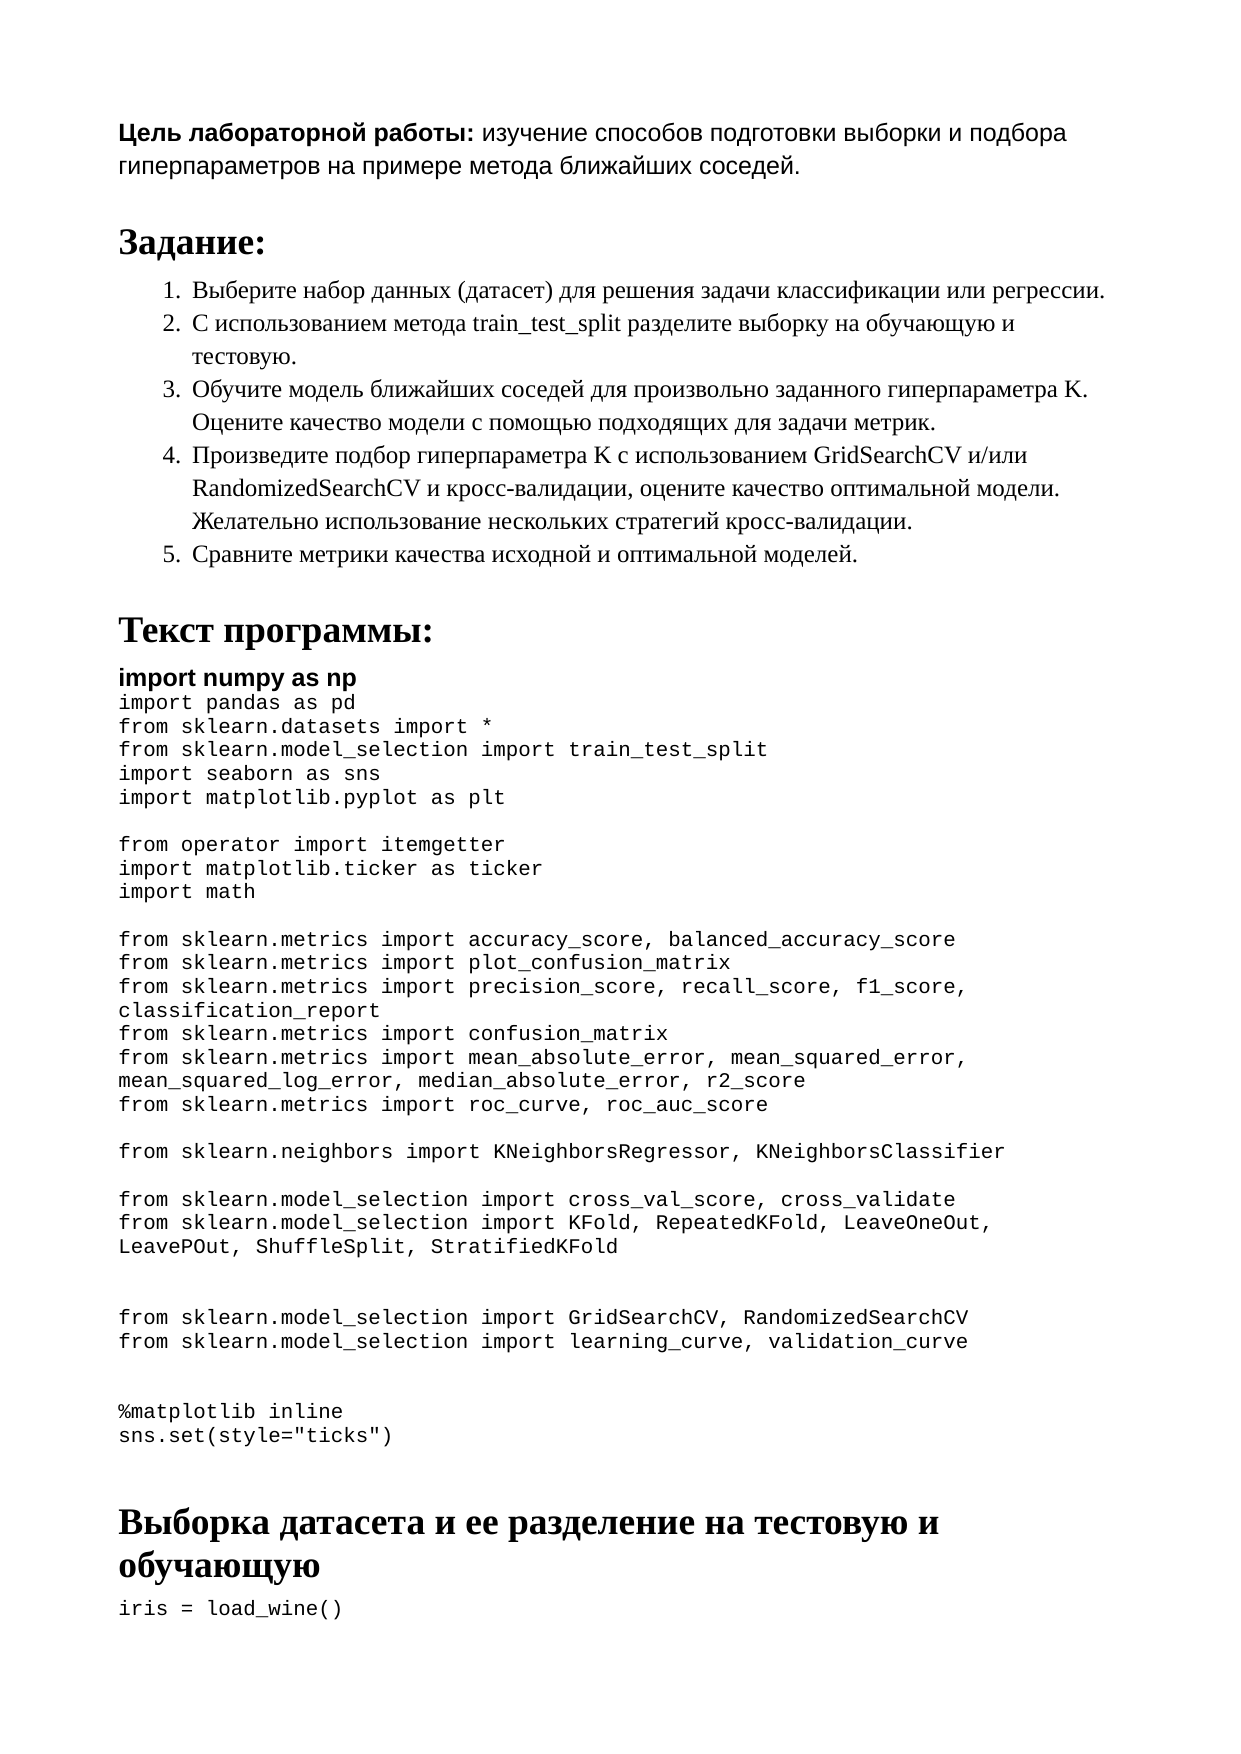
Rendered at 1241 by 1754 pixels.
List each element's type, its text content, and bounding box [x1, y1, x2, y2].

text from sklearn.datasets import * [118, 716, 1122, 739]
text from sklearn.metrics import confusion_matrix [118, 1023, 1122, 1047]
list Обучите модель ближайших соседей для произвольно заданного гиперпараметра K. Оцените качество модели с помощью подходящих для задачи метрик. [162, 374, 1122, 436]
text from sklearn.neighbors import KNeighborsRegressor, KNeighborsClassifier [118, 1141, 1122, 1165]
text from sklearn.metrics import accuracy_score, balanced_accuracy_score [118, 929, 1122, 952]
subtitle Задание: [118, 219, 1122, 263]
list Выберите набор данных (датасет) для решения задачи классификации или регрессии. [162, 275, 1122, 304]
text from sklearn.metrics import roc_curve, roc_auc_score [118, 1094, 1122, 1118]
list С использованием метода train_test_split разделите выборку на обучающую и тестовую. [162, 308, 1122, 370]
text iris = load_wine() [118, 1598, 1122, 1622]
text import pandas as pd [118, 692, 1122, 716]
text import numpy as np [118, 663, 1122, 692]
text import seaborn as sns [118, 763, 1122, 787]
text import matplotlib.pyplot as plt [118, 787, 1122, 810]
text import matplotlib.ticker as ticker [118, 858, 1122, 881]
text from sklearn.model_selection import KFold, RepeatedKFold, LeaveOneOut, LeavePOut, ShuffleSplit, StratifiedKFold [118, 1212, 1122, 1260]
subtitle Текст программы: [118, 608, 1122, 651]
text from sklearn.model_selection import train_test_split [118, 739, 1122, 763]
text from sklearn.metrics import plot_confusion_matrix [118, 952, 1122, 976]
text from sklearn.metrics import precision_score, recall_score, f1_score, classification_report [118, 976, 1122, 1023]
text from sklearn.model_selection import learning_curve, validation_curve [118, 1331, 1122, 1354]
text from operator import itemgetter [118, 834, 1122, 858]
text import math [118, 881, 1122, 905]
list Произведите подбор гиперпараметра K с использованием GridSearchCV и/или RandomizedSearchCV и кросс-валидации, оцените качество оптимальной модели. Желательно использование нескольких стратегий кросс-валидации. [162, 440, 1122, 535]
text Цель лабораторной работы: изучение способов подготовки выборки и подбора гиперпараметров на примере метода ближайших соседей. [118, 118, 1122, 180]
subtitle Выборка датасета и ее разделение на тестовую и обучающую [118, 1499, 1122, 1585]
text sns.set(style="ticks") [118, 1425, 1122, 1449]
text %matplotlib inline [118, 1402, 1122, 1425]
text from sklearn.model_selection import cross_val_score, cross_validate [118, 1189, 1122, 1212]
list Сравните метрики качества исходной и оптимальной моделей. [162, 539, 1122, 568]
text from sklearn.metrics import mean_absolute_error, mean_squared_error, mean_squared_log_error, median_absolute_error, r2_score [118, 1047, 1122, 1094]
text from sklearn.model_selection import GridSearchCV, RandomizedSearchCV [118, 1307, 1122, 1331]
